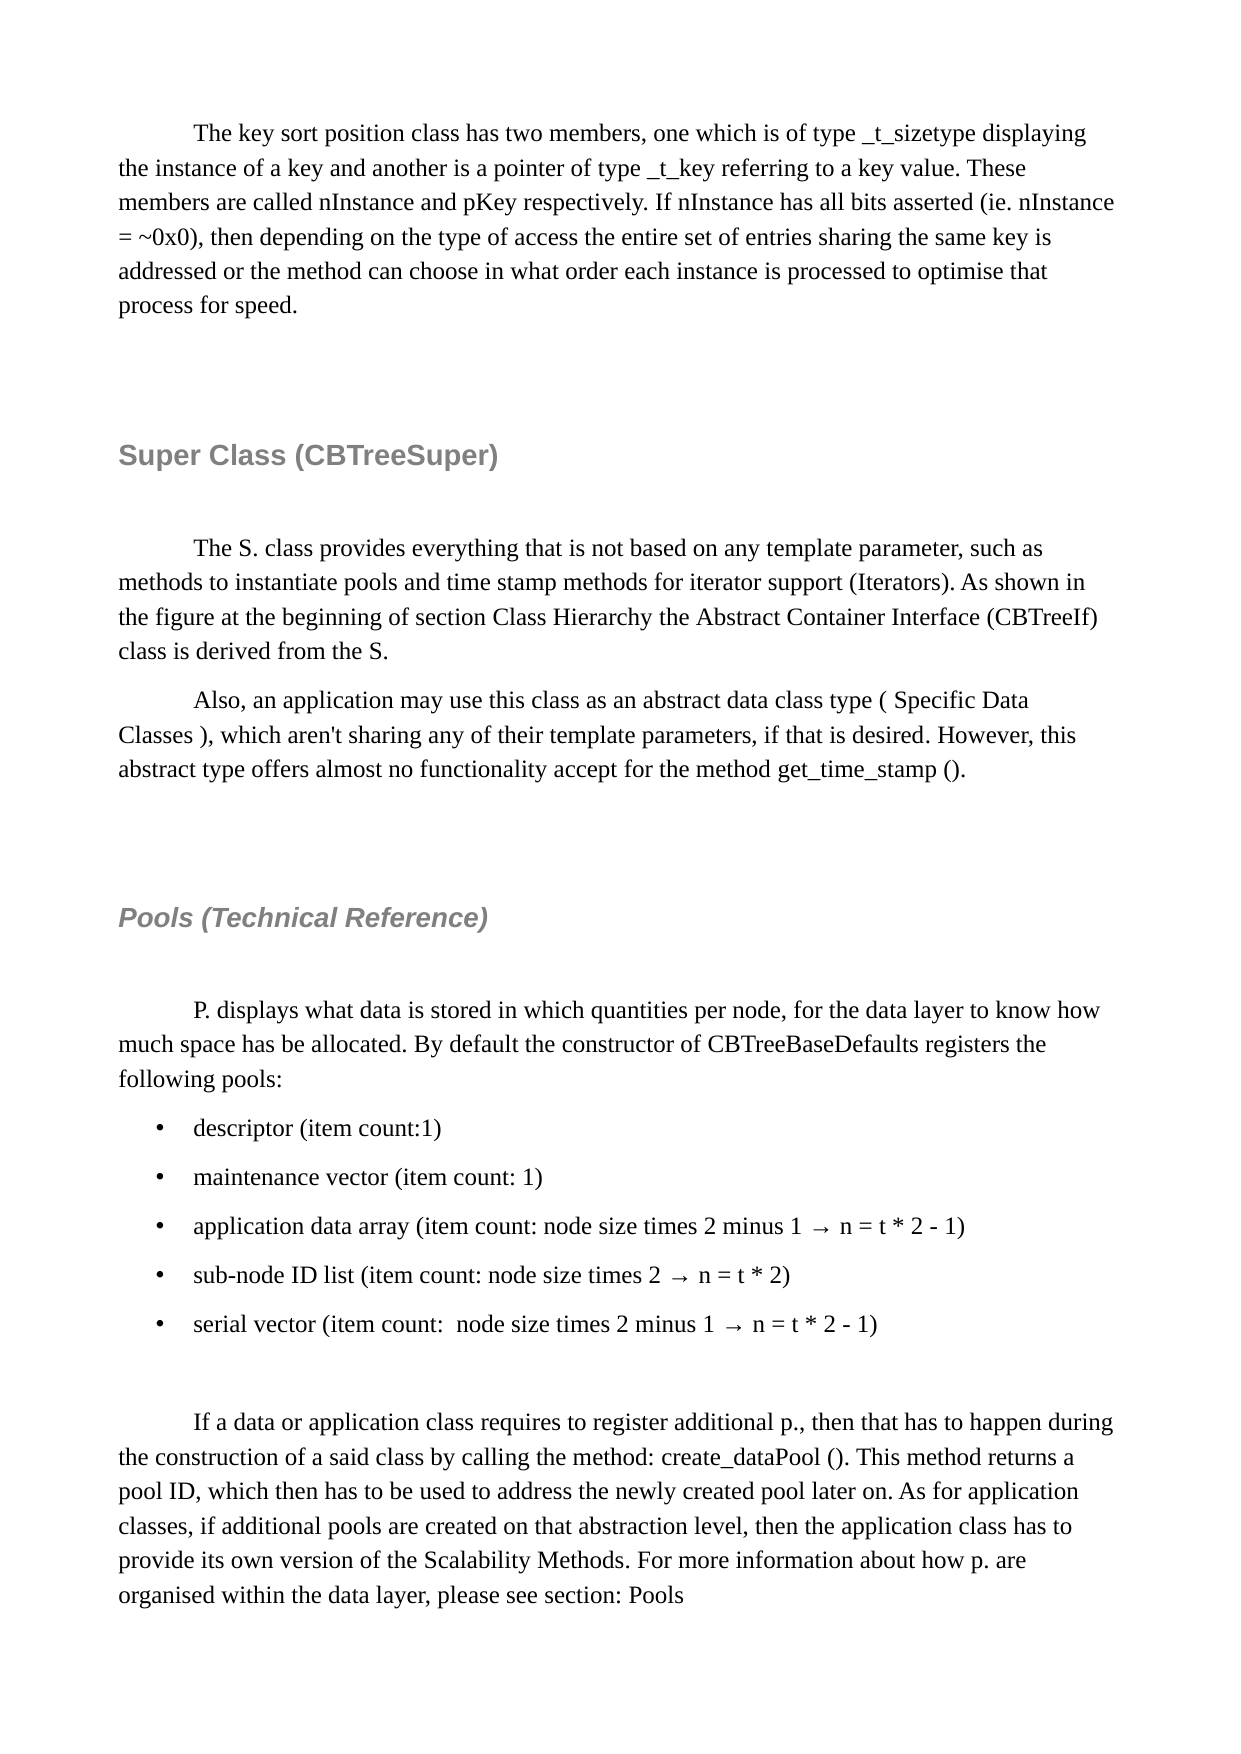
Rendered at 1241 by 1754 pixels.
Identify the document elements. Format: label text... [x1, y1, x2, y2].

list descriptor (item count:1) [156, 1113, 1122, 1142]
text The S. class provides everything that is not based on any template parameter, such as methods to instantiate pools and time stamp methods for iterator support (Iterators). As shown in the figure at the beginning of section Class Hierarchy the Abstract Container Interface (CBTreeIf) class is derived from the S. [118, 533, 1122, 665]
text The key sort position class has two members, one which is of type _t_sizetype displaying the instance of a key and another is a pointer of type _t_key referring to a key value. These members are called nInstance and pKey respectively. If nInstance has all bits asserted (ie. nInstance = ~0x0), then depending on the type of access the entire set of entries sharing the same key is addressed or the method can choose in what order each instance is processed to optimise that process for speed. [118, 118, 1122, 319]
subtitle Super Class (CBTreeSuper) [118, 438, 1122, 471]
list maintenance vector (item count: 1) [156, 1162, 1122, 1191]
list sub-node ID list (item count: node size times 2 → n = t * 2) [156, 1260, 1122, 1289]
text P. displays what data is stored in which quantities per node, for the data layer to know how much space has be allocated. By default the constructor of CBTreeBaseDefaults registers the following pools: [118, 995, 1122, 1093]
subtitle Pools (Technical Reference) [118, 901, 1122, 933]
list application data array (item count: node size times 2 minus 1 → n = t * 2 - 1) [156, 1211, 1122, 1240]
list serial vector (item count: node size times 2 minus 1 → n = t * 2 - 1) [156, 1309, 1122, 1338]
text If a data or application class requires to register additional p., then that has to happen during the construction of a said class by calling the method: create_dataPool (). This method returns a pool ID, which then has to be used to address the newly created pool later on. As for application classes, if additional pools are created on that abstraction level, then the application class has to provide its own version of the Scalability Methods. For more information about how p. are organised within the data layer, please see section: Pools [118, 1407, 1122, 1608]
text Also, an application may use this class as an abstract data class type ( Specific Data Classes ), which aren't sharing any of their template parameters, if that is desired. However, this abstract type offers almost no functionality accept for the method get_time_stamp (). [118, 685, 1122, 783]
